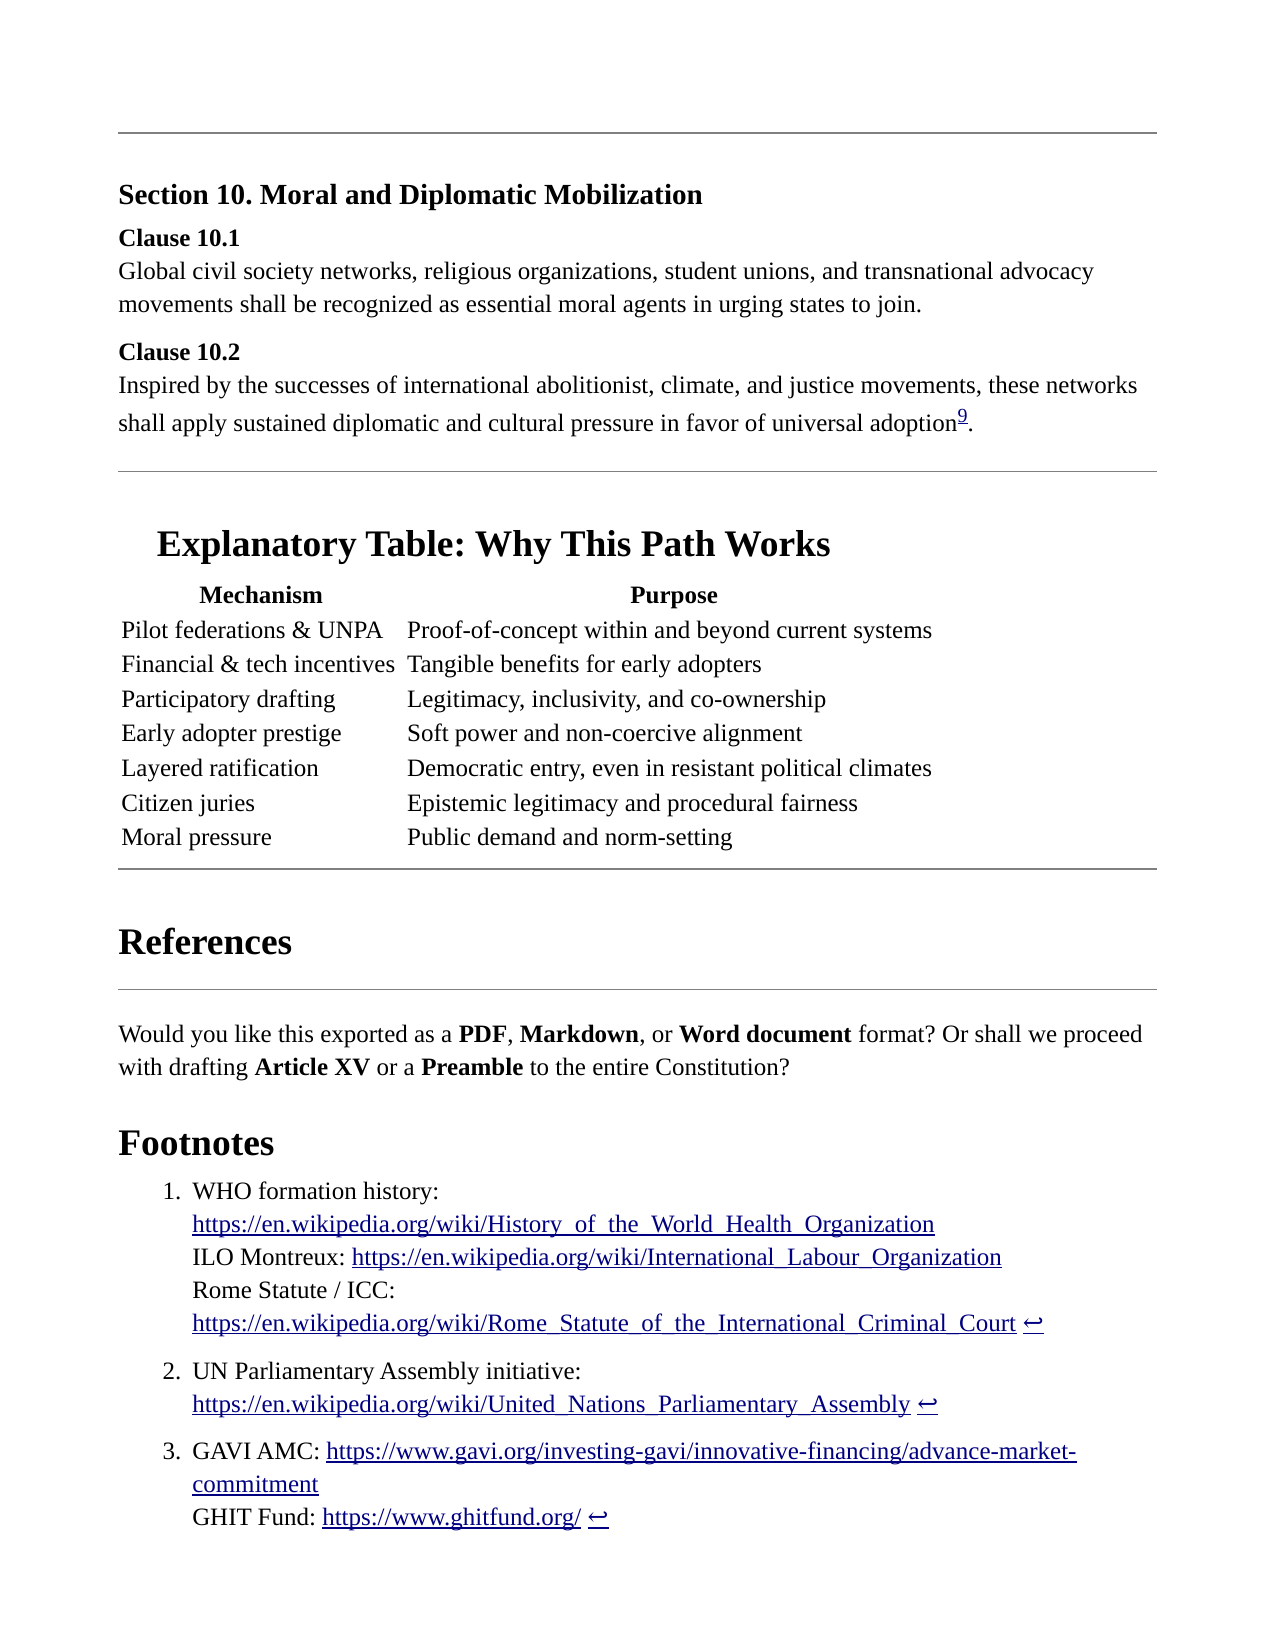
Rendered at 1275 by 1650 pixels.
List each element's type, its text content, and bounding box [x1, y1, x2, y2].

subtitle 🧭 Explanatory Table: Why This Path Works [118, 522, 1157, 565]
table_cell Early adopter prestige [118, 716, 404, 750]
table_cell Legitimacy, inclusivity, and co-ownership [404, 681, 944, 716]
table_cell Pilot federations & UNPA [118, 612, 404, 646]
table_header Purpose [404, 577, 944, 612]
table_cell Soft power and non-coercive alignment [404, 716, 944, 750]
list UN Parliamentary Assembly initiative: https://en.wikipedia.org/wiki/United_Nations_Parliamentary_Assembly ↩ [162, 1356, 1157, 1417]
text Clause 10.2 Inspired by the successes of international abolitionist, climate, and justice movements, these networks shall apply sustained diplomatic and cultural pressure in favor of universal adoption9. [118, 337, 1157, 437]
table_cell Democratic entry, even in resistant political climates [404, 750, 944, 785]
table_header Mechanism [118, 577, 404, 612]
table_cell Proof-of-concept within and beyond current systems [404, 612, 944, 646]
subtitle Footnotes [118, 1120, 1157, 1163]
table_cell Citizen juries [118, 785, 404, 819]
table_cell Epistemic legitimacy and procedural fairness [404, 785, 944, 819]
list WHO formation history: https://en.wikipedia.org/wiki/History_of_the_World_Health_Organization ILO Montreux: https://en.wikipedia.org/wiki/International_Labour_Organization Rome Statute / ICC: https://en.wikipedia.org/wiki/Rome_Statute_of_the_International_Criminal_Court ↩ [162, 1176, 1157, 1337]
subtitle Section 10. Moral and Diplomatic Mobilization [118, 177, 1157, 211]
text Clause 10.1 Global civil society networks, religious organizations, student unions, and transnational advocacy movements shall be recognized as essential moral agents in urging states to join. [118, 223, 1157, 318]
list GAVI AMC: https://www.gavi.org/investing-gavi/innovative-financing/advance-market-commitment GHIT Fund: https://www.ghitfund.org/ ↩ [162, 1436, 1157, 1531]
table_cell Financial & tech incentives [118, 646, 404, 681]
text Would you like this exported as a PDF, Markdown, or Word document format? Or shall we proceed with drafting Article XV or a Preamble to the entire Constitution? [118, 1019, 1157, 1081]
table_cell Public demand and norm-setting [404, 819, 944, 854]
table_cell Tangible benefits for early adopters [404, 646, 944, 681]
table_cell Participatory drafting [118, 681, 404, 716]
subtitle References [118, 919, 1157, 962]
table_cell Moral pressure [118, 819, 404, 854]
table_cell Layered ratification [118, 750, 404, 785]
